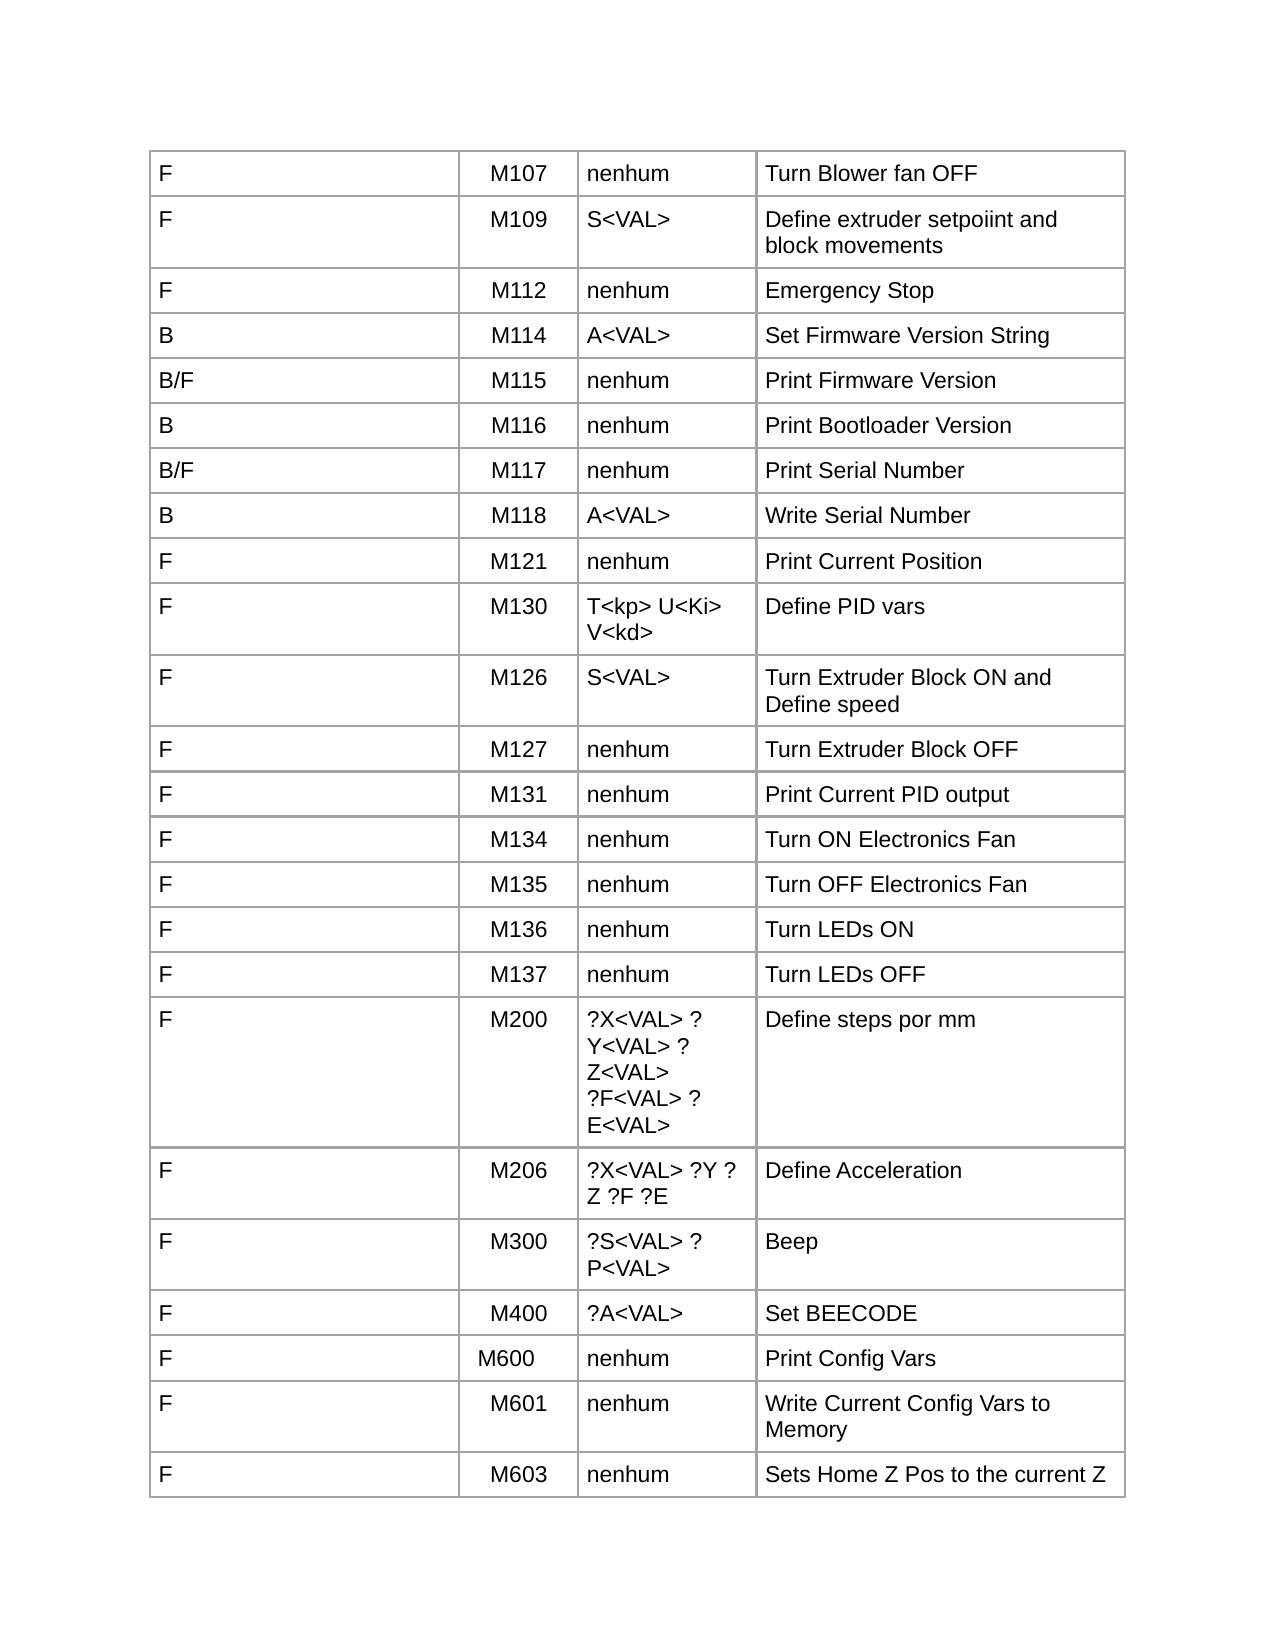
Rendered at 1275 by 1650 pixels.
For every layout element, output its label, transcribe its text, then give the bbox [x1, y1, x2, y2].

table_cell Turn LEDs OFF [758, 953, 1124, 996]
table_cell Write Current Config Vars to Memory [758, 1382, 1124, 1451]
table_cell Turn LEDs ON [758, 908, 1124, 951]
table_cell S<VAL> [579, 656, 755, 725]
table_cell M115 [460, 359, 577, 402]
table_cell M300 [460, 1220, 577, 1289]
table_cell M114 [460, 314, 577, 357]
table_cell Emergency Stop [758, 269, 1124, 312]
table_cell F [151, 1336, 458, 1379]
table_cell Sets Home Z Pos to the current Z [758, 1453, 1124, 1496]
table_cell F [151, 773, 458, 815]
table_cell nenhum [579, 539, 755, 582]
table_cell Beep [758, 1220, 1124, 1289]
table_cell M126 [460, 656, 577, 725]
table_cell nenhum [579, 1453, 755, 1496]
table_cell F [151, 998, 458, 1146]
table_cell M135 [460, 863, 577, 906]
table_cell M121 [460, 539, 577, 582]
table_cell Set Firmware Version String [758, 314, 1124, 357]
table_cell M131 [460, 773, 577, 815]
table_cell nenhum [579, 359, 755, 402]
table_cell F [151, 269, 458, 312]
table_cell S<VAL> [579, 197, 755, 267]
table_cell B/F [151, 449, 458, 492]
table_cell A<VAL> [579, 494, 755, 537]
table_cell M130 [460, 584, 577, 654]
table_cell M601 [460, 1382, 577, 1451]
table_cell B/F [151, 359, 458, 402]
table_cell M603 [460, 1453, 577, 1496]
table_cell M116 [460, 404, 577, 447]
table_cell F [151, 1382, 458, 1451]
table_cell F [151, 656, 458, 725]
table_cell F [151, 1291, 458, 1334]
table_cell F [151, 1453, 458, 1496]
table_cell nenhum [579, 908, 755, 951]
table_cell Turn Extruder Block OFF [758, 727, 1124, 770]
table_cell nenhum [579, 1382, 755, 1451]
table_cell nenhum [579, 1336, 755, 1379]
table_cell B [151, 404, 458, 447]
table_cell ?X<VAL> ?Y<VAL> ?Z<VAL> ?F<VAL> ?E<VAL> [579, 998, 755, 1146]
table_cell M200 [460, 998, 577, 1146]
table_cell Turn Extruder Block ON and Define speed [758, 656, 1124, 725]
table_cell M600 [460, 1336, 577, 1379]
table_cell Print Config Vars [758, 1336, 1124, 1379]
table_cell T<kp> U<Ki> V<kd> [579, 584, 755, 654]
table_cell F [151, 863, 458, 906]
table_cell nenhum [579, 818, 755, 861]
table_cell F [151, 908, 458, 951]
table_cell Print Current Position [758, 539, 1124, 582]
table_cell M117 [460, 449, 577, 492]
table_cell Turn OFF Electronics Fan [758, 863, 1124, 906]
table_cell F [151, 539, 458, 582]
table_cell ?S<VAL> ?P<VAL> [579, 1220, 755, 1289]
table_cell Define extruder setpoiint and block movements [758, 197, 1124, 267]
table_cell nenhum [579, 404, 755, 447]
table_cell M137 [460, 953, 577, 996]
table_cell Set BEECODE [758, 1291, 1124, 1334]
table_cell F [151, 1220, 458, 1289]
table_cell Print Current PID output [758, 773, 1124, 815]
table_cell M206 [460, 1149, 577, 1218]
table_cell F [151, 1149, 458, 1218]
table_cell M136 [460, 908, 577, 951]
table_cell F [151, 584, 458, 654]
table_cell F [151, 197, 458, 267]
table_cell nenhum [579, 449, 755, 492]
table_cell Define Acceleration [758, 1149, 1124, 1218]
table_cell M118 [460, 494, 577, 537]
table_cell nenhum [579, 863, 755, 906]
table_cell Print Bootloader Version [758, 404, 1124, 447]
table_cell F [151, 953, 458, 996]
table_cell nenhum [579, 727, 755, 770]
table_cell M112 [460, 269, 577, 312]
table_cell Define steps por mm [758, 998, 1124, 1146]
table_cell F [151, 727, 458, 770]
table_cell F [151, 818, 458, 861]
table_cell F [151, 152, 458, 195]
table_cell Print Serial Number [758, 449, 1124, 492]
table_cell nenhum [579, 773, 755, 815]
table_cell M127 [460, 727, 577, 770]
table_cell ?A<VAL> [579, 1291, 755, 1334]
table_cell nenhum [579, 269, 755, 312]
table_cell A<VAL> [579, 314, 755, 357]
table_cell M400 [460, 1291, 577, 1334]
table_cell ?X<VAL> ?Y ?Z ?F ?E [579, 1149, 755, 1218]
table_cell B [151, 494, 458, 537]
table_cell Write Serial Number [758, 494, 1124, 537]
table_cell M107 [460, 152, 577, 195]
table_cell nenhum [579, 152, 755, 195]
table_cell Turn ON Electronics Fan [758, 818, 1124, 861]
table_cell B [151, 314, 458, 357]
table_cell Define PID vars [758, 584, 1124, 654]
table_cell Print Firmware Version [758, 359, 1124, 402]
table_cell nenhum [579, 953, 755, 996]
table_cell Turn Blower fan OFF [758, 152, 1124, 195]
table_cell M134 [460, 818, 577, 861]
table_cell M109 [460, 197, 577, 267]
